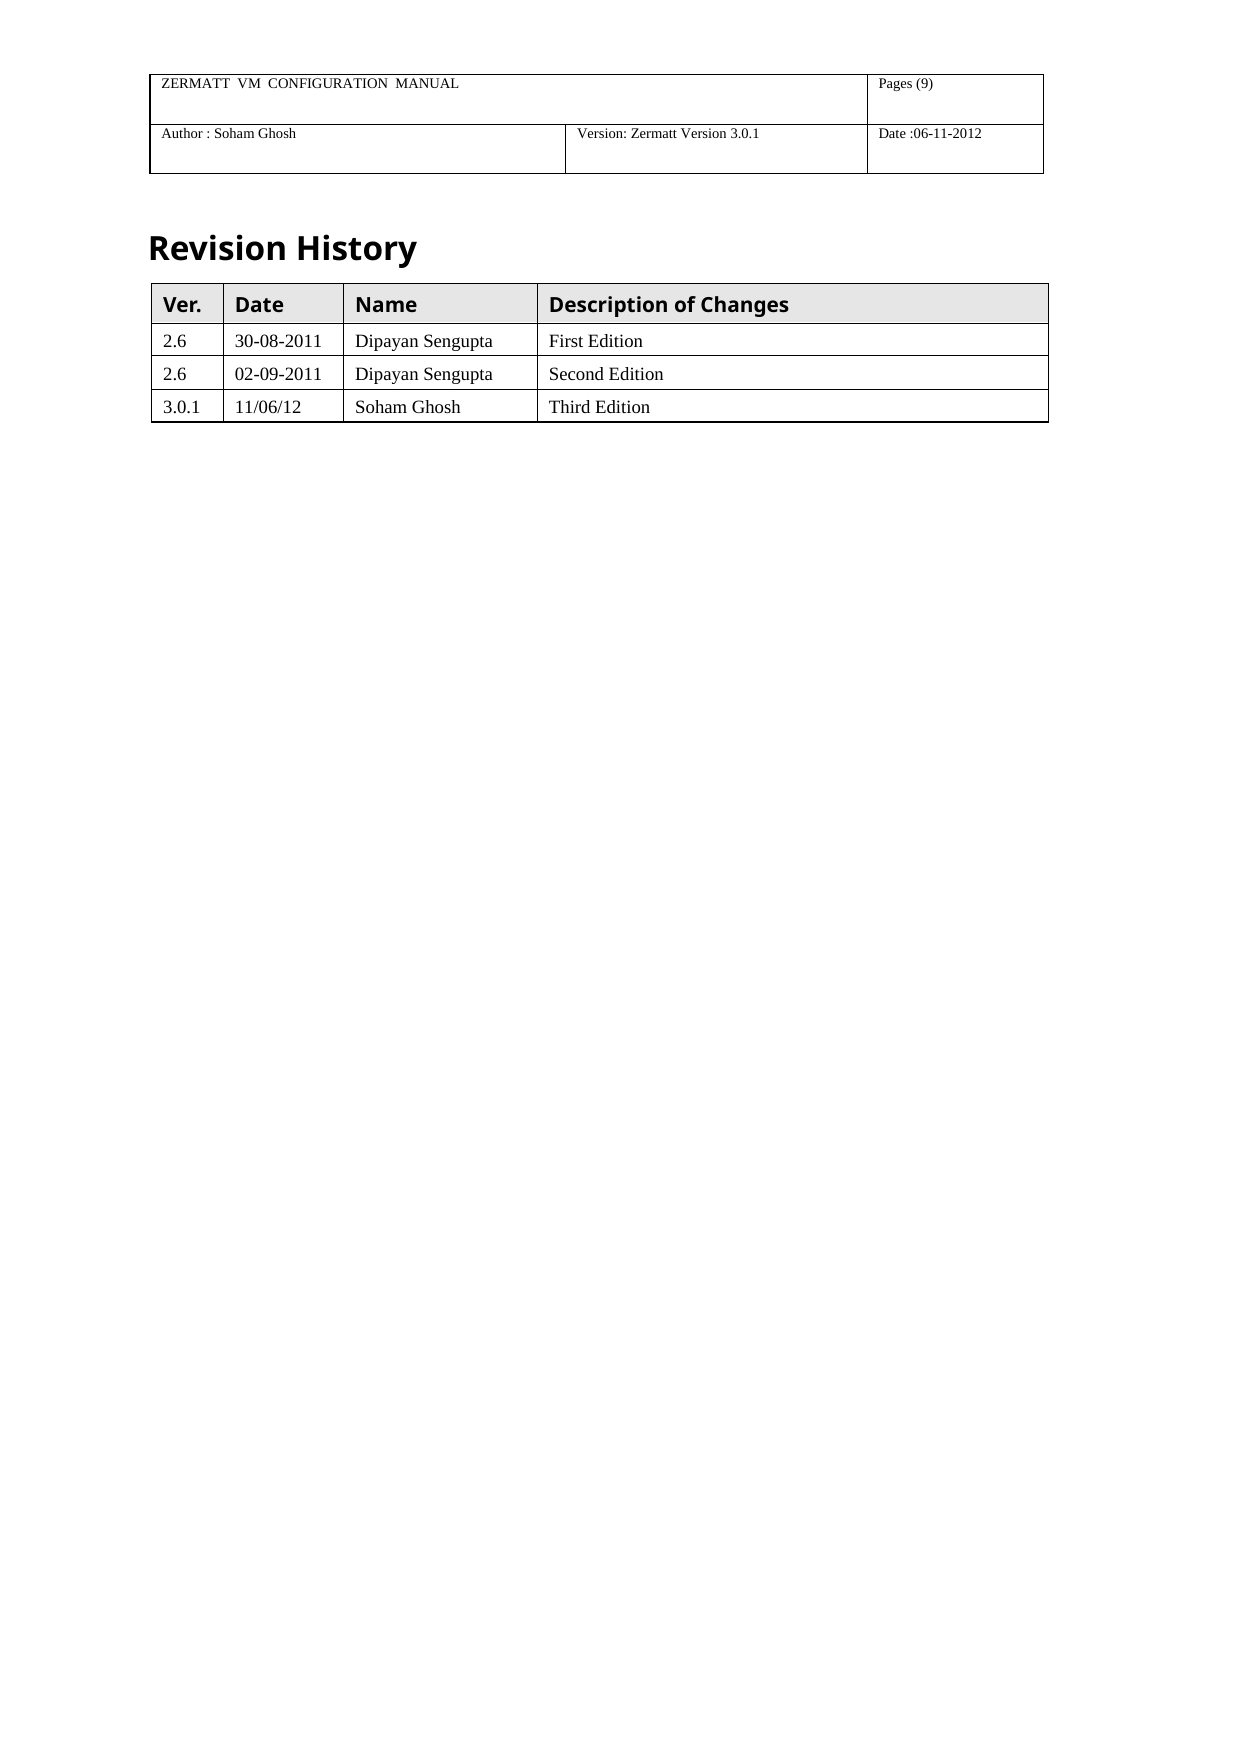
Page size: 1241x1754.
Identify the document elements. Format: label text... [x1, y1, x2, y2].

table_cell Third Edition [538, 390, 1048, 421]
table_cell 2.6 [152, 324, 223, 355]
table_header Ver. [152, 284, 223, 322]
table_cell 3.0.1 [152, 390, 223, 421]
table_cell 06/11/12 [224, 390, 343, 421]
table_cell Dipayan Sengupta [344, 324, 537, 355]
table_header Description of Changes [538, 284, 1048, 322]
table_cell 30-08-2011 [224, 324, 343, 355]
table_cell First Edition [538, 324, 1048, 355]
text Revision History [148, 224, 1050, 270]
table_cell Soham Ghosh [344, 390, 537, 421]
table_header Name [344, 284, 537, 322]
table_cell 02-09-2011 [224, 356, 343, 388]
table_cell Second Edition [538, 356, 1048, 388]
table_header Date [224, 284, 343, 322]
table_cell Dipayan Sengupta [344, 356, 537, 388]
table_cell 2.6 [152, 356, 223, 388]
